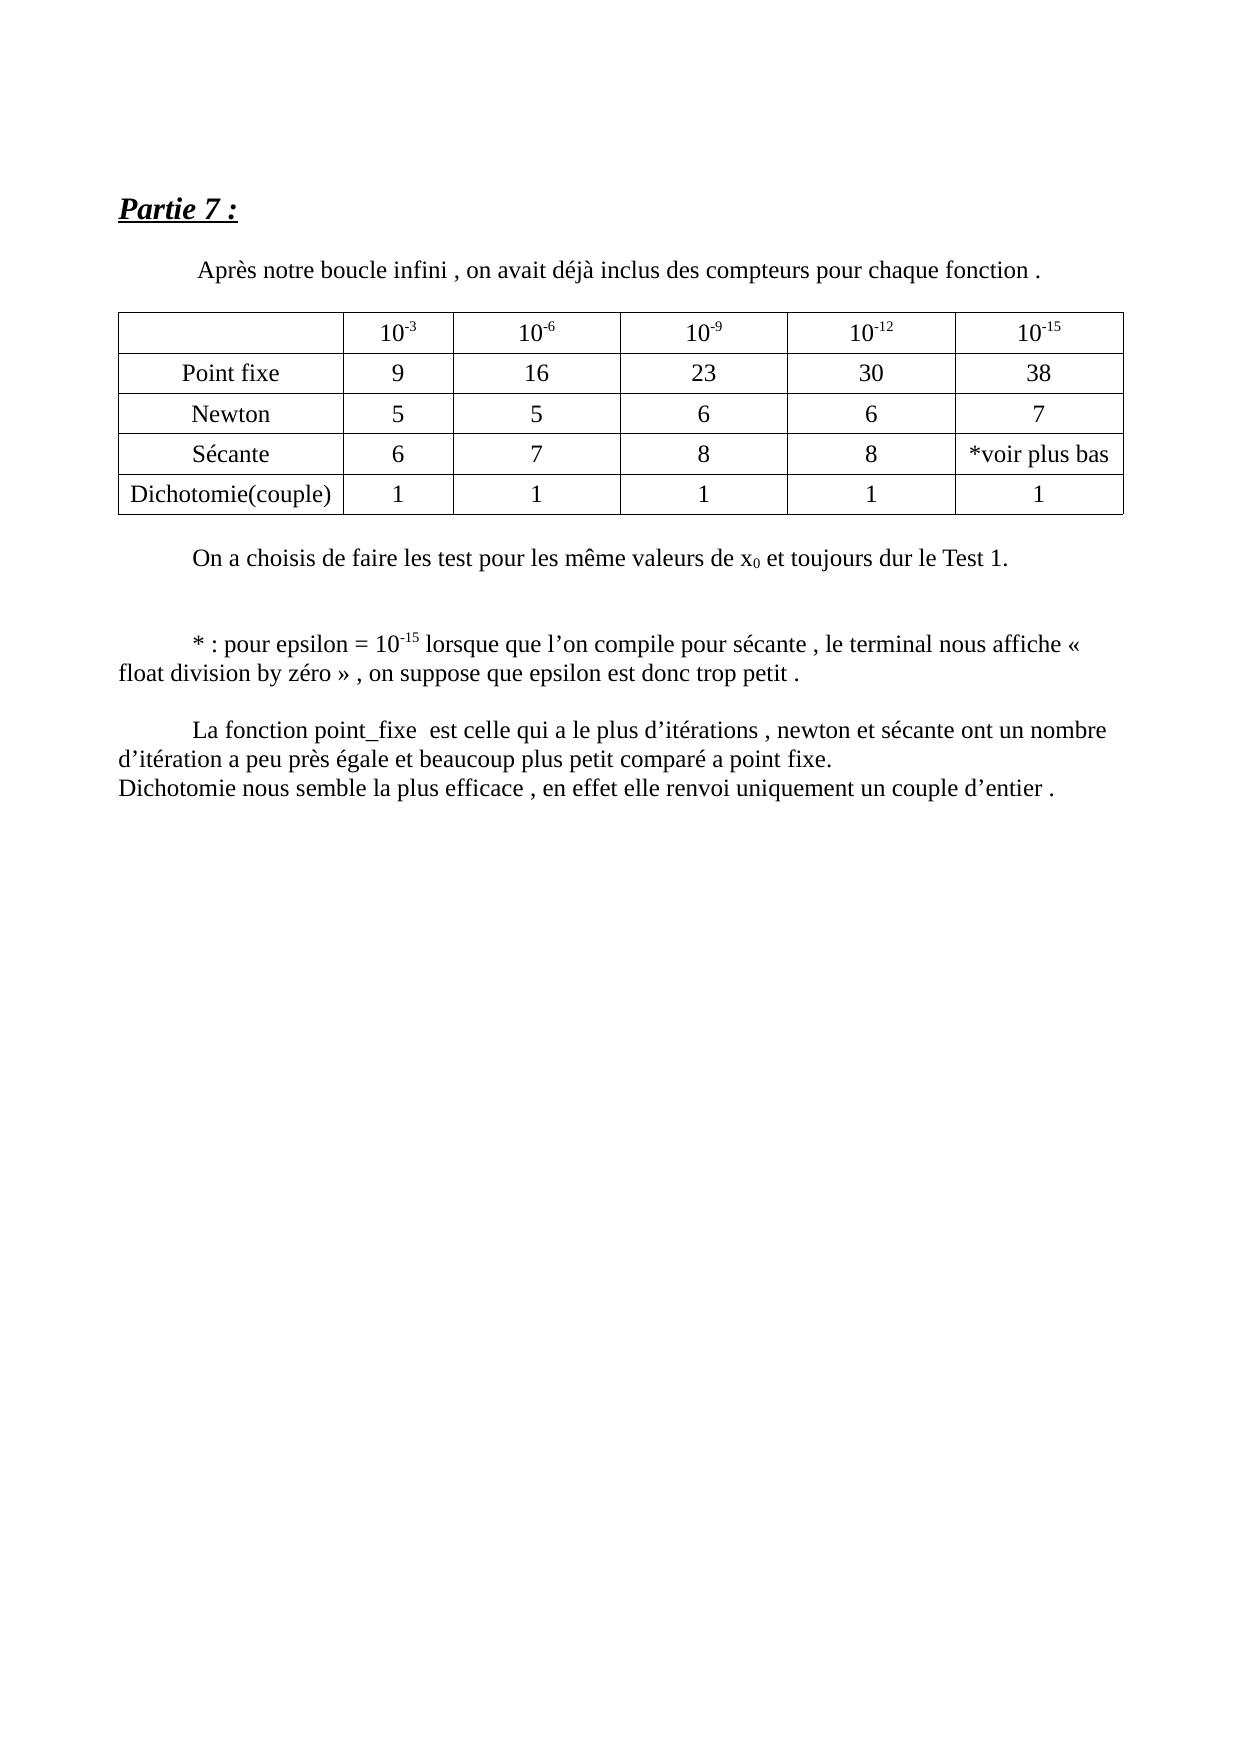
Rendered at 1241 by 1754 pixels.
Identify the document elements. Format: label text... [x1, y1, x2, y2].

table_cell 7 [454, 434, 620, 473]
table_cell 9 [344, 354, 453, 393]
table_cell 1 [956, 475, 1123, 514]
text La fonction point_fixe est celle qui a le plus d’itérations , newton et sécante ont un nombre d’itération a peu près égale et beaucoup plus petit comparé a point fixe. [118, 715, 1122, 773]
text Partie 7 : [118, 190, 1122, 226]
table_cell 8 [788, 434, 955, 473]
table_cell Dichotomie(couple) [119, 475, 343, 514]
table_cell 38 [956, 354, 1123, 393]
table_cell 30 [788, 354, 955, 393]
table_cell 1 [344, 475, 453, 514]
table_cell Point fixe [119, 354, 343, 393]
table_header 10-3 [344, 313, 453, 352]
table_cell 23 [621, 354, 787, 393]
table_cell 6 [621, 394, 787, 433]
table_cell Sécante [119, 434, 343, 473]
table_header 10-15 [956, 313, 1123, 352]
text * : pour epsilon = 10-15 lorsque que l’on compile pour sécante , le terminal nous affiche « float division by zéro » , on suppose que epsilon est donc trop petit . [118, 629, 1122, 686]
table_header 10-6 [454, 313, 620, 352]
table_cell 16 [454, 354, 620, 393]
text On a choisis de faire les test pour les même valeurs de x0 et toujours dur le Test 1. [118, 543, 1122, 571]
table_header 10-12 [788, 313, 955, 352]
table_cell 6 [344, 434, 453, 473]
text Dichotomie nous semble la plus efficace , en effet elle renvoi uniquement un couple d’entier . [118, 773, 1122, 801]
text Après notre boucle infini , on avait déjà inclus des compteurs pour chaque fonction . [118, 255, 1122, 283]
table_cell 5 [454, 394, 620, 433]
table_cell Newton [119, 394, 343, 433]
table_cell *voir plus bas [956, 434, 1123, 473]
table_cell 1 [454, 475, 620, 514]
table_cell 8 [621, 434, 787, 473]
table_cell 5 [344, 394, 453, 433]
table_header [119, 313, 343, 352]
table_cell 1 [788, 475, 955, 514]
table_header 10-9 [621, 313, 787, 352]
table_cell 6 [788, 394, 955, 433]
table_cell 7 [956, 394, 1123, 433]
table_cell 1 [621, 475, 787, 514]
